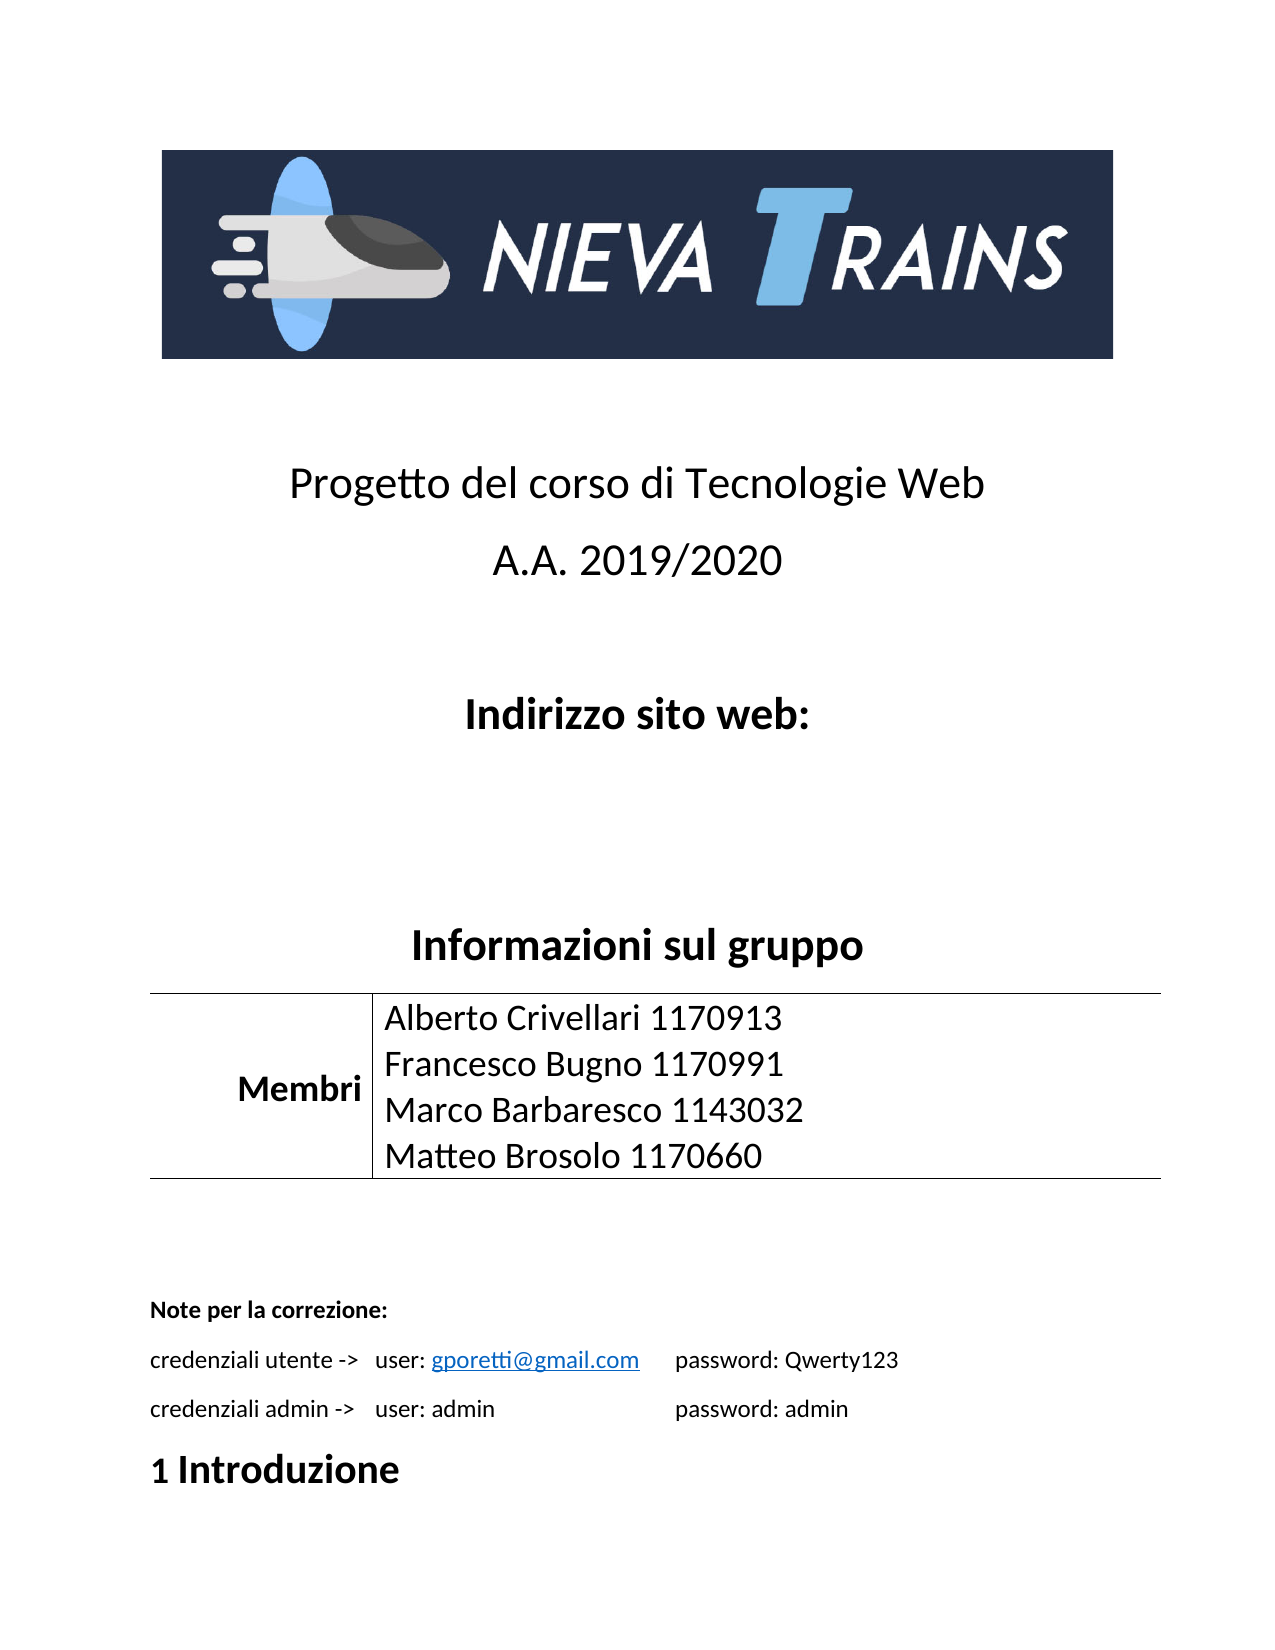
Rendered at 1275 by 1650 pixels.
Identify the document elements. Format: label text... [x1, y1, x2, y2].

text A.A. 2019/2020 [150, 531, 1125, 587]
text Note per la correzione: [150, 1294, 1125, 1325]
table_header Alberto Crivellari 1170913 Francesco Bugno 1170991 Marco Barbaresco 1143032 Matteo Brosolo 1170660 [373, 994, 1161, 1177]
text credenziali utente -> user: gporetti@gmail.com password: Qwerty123 [150, 1344, 1125, 1374]
text Progetto del corso di Tecnologie Web [150, 454, 1125, 510]
text credenziali admin -> user: admin password: admin [150, 1393, 1125, 1424]
picture [161, 150, 1114, 359]
text Informazioni sul gruppo [150, 916, 1125, 972]
table_header Membri [150, 994, 372, 1177]
text 1 Introduzione [150, 1443, 1125, 1494]
text Indirizzo sito web: [150, 685, 1125, 741]
